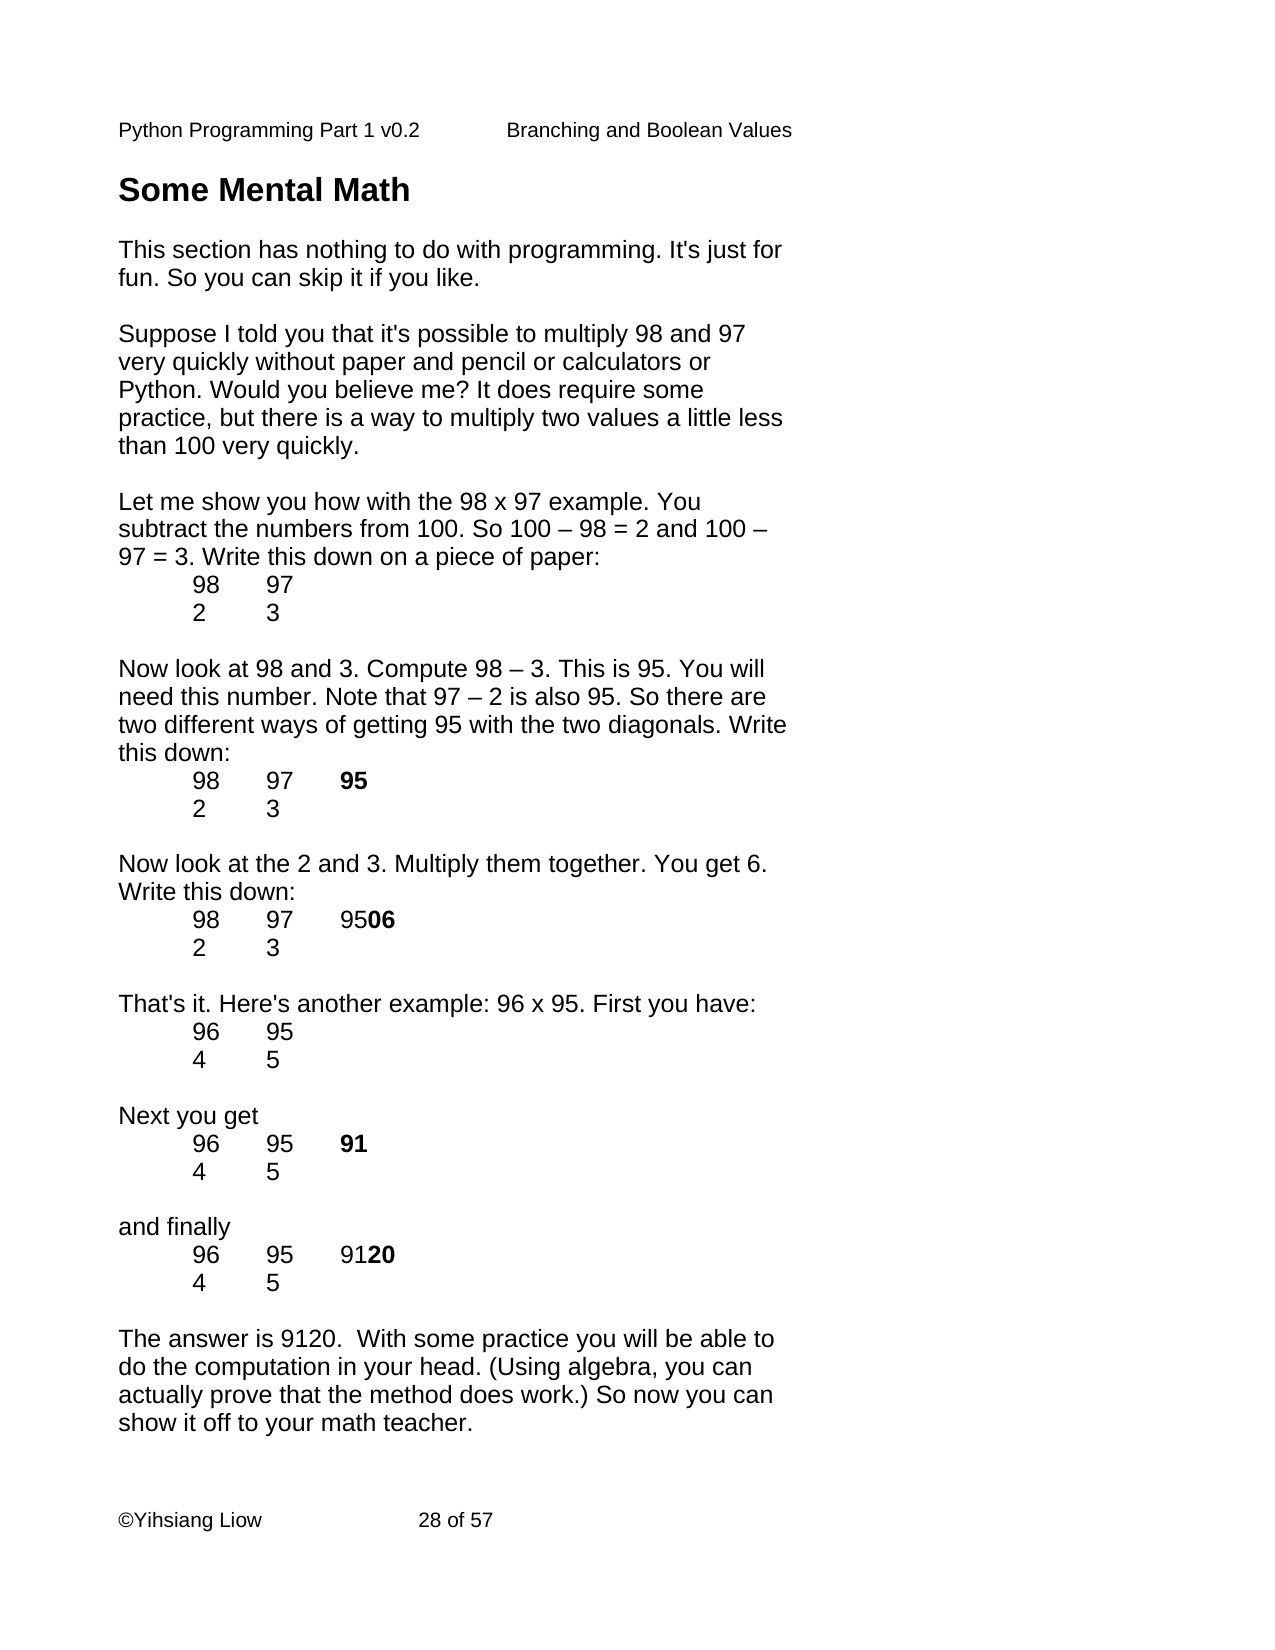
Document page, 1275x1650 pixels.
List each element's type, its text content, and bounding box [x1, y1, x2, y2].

text This section has nothing to do with programming. It's just for fun. So you can skip it if you like. [118, 236, 793, 292]
text 98 97 9506 [118, 906, 793, 934]
text 98 97 95 [118, 766, 793, 794]
text Now look at 98 and 3. Compute 98 – 3. This is 95. You will need this number. Note that 97 – 2 is also 95. So there are two different ways of getting 95 with the two diagonals. Write this down: [118, 655, 793, 766]
text Let me show you how with the 98 x 97 example. You subtract the numbers from 100. So 100 – 98 = 2 and 100 – 97 = 3. Write this down on a piece of paper: [118, 487, 793, 571]
text and finally [118, 1213, 793, 1241]
text Next you get [118, 1073, 793, 1129]
text 96 95 91 [118, 1129, 793, 1157]
text 2 3 [118, 599, 793, 627]
text The answer is 9120. With some practice you will be able to do the computation in your head. (Using algebra, you can actually prove that the method does work.) So now you can show it off to your math teacher. [118, 1325, 793, 1436]
text 96 95 [118, 1018, 793, 1046]
text Some Mental Math [118, 171, 793, 208]
text That's it. Here's another example: 96 x 95. First you have: [118, 990, 793, 1018]
text 96 95 9120 [118, 1241, 793, 1269]
text 4 5 [118, 1046, 793, 1073]
text Suppose I told you that it's possible to multiply 98 and 97 very quickly without paper and pencil or calculators or Python. Would you believe me? It does require some practice, but there is a way to multiply two values a little less than 100 very quickly. [118, 320, 793, 459]
text 4 5 [118, 1269, 793, 1297]
text Now look at the 2 and 3. Multiply them together. You get 6. Write this down: [118, 850, 793, 906]
text 98 97 [118, 571, 793, 599]
text 2 3 [118, 934, 793, 962]
text 4 5 [118, 1157, 793, 1185]
text 2 3 [118, 794, 793, 822]
